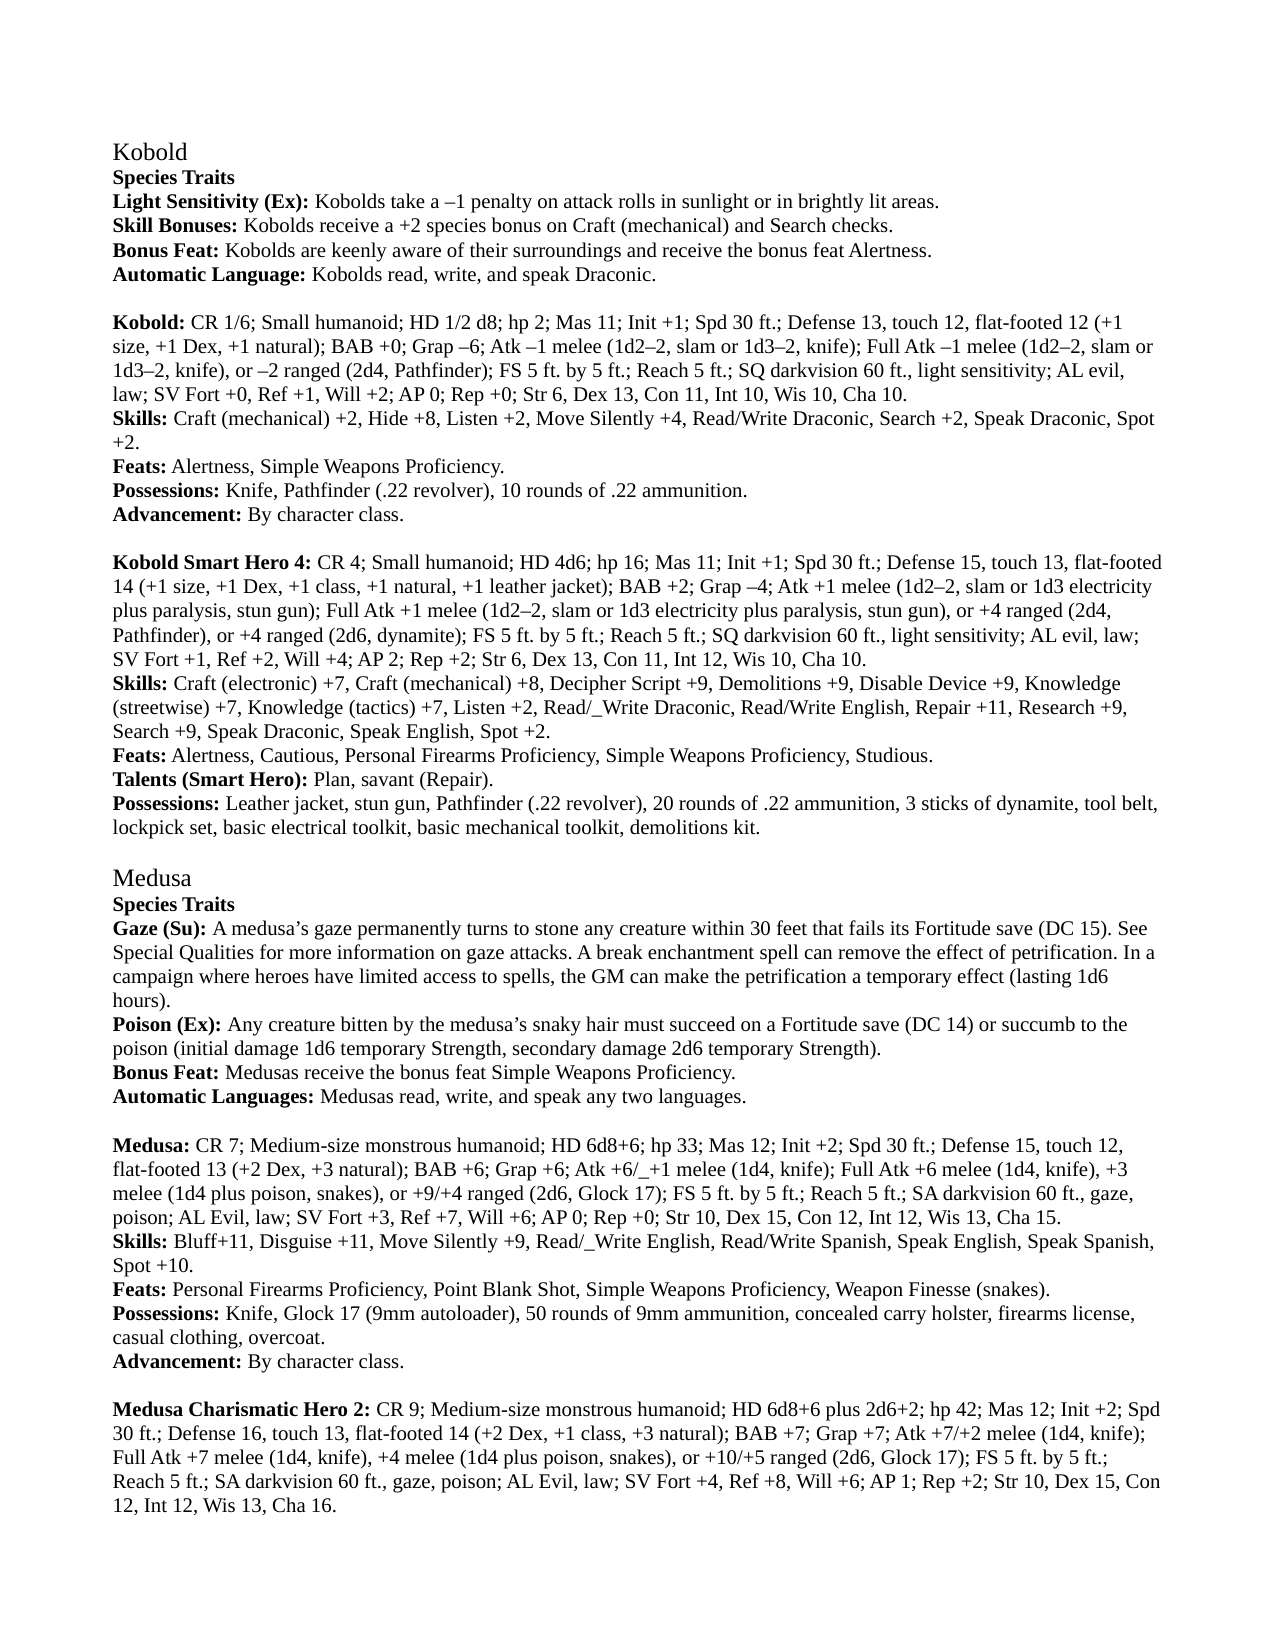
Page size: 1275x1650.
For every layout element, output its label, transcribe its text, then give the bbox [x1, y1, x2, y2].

text Feats: Alertness, Cautious, Personal Firearms Proficiency, Simple Weapons Proficiency, Studious. [112, 743, 1162, 767]
text Species Traits [112, 165, 1162, 189]
text Feats: Personal Firearms Proficiency, Point Blank Shot, Simple Weapons Proficiency, Weapon Finesse (snakes). [112, 1277, 1162, 1301]
subtitle Medusa [112, 863, 1162, 892]
text Skills: Craft (electronic) +7, Craft (mechanical) +8, Decipher Script +9, Demolitions +9, Disable Device +9, Knowledge (streetwise) +7, Knowledge (tactics) +7, Listen +2, Read/_Write Draconic, Read/Write English, Repair +11, Re­search +9, Search +9, Speak Draconic, Speak English, Spot +2. [112, 671, 1162, 743]
text Species Traits [112, 892, 1162, 916]
text Bonus Feat: Kobolds are keenly aware of their surroundings and receive the bonus feat Alertness. [112, 237, 1162, 262]
text Kobold: CR 1/6; Small humanoid; HD 1/2 d8; hp 2; Mas 11; Init +1; Spd 30 ft.; Defense 13, touch 12, flat-footed 12 (+1 size, +1 Dex, +1 natural); BAB +0; Grap –6; Atk –1 melee (1d2–2, slam or 1d3–2, knife); Full Atk –1 melee (1d2–2, slam or 1d3–2, knife), or –2 ranged (2d4, Pathfinder); FS 5 ft. by 5 ft.; Reach 5 ft.; SQ darkvision 60 ft., light sensitivity; AL evil, law; SV Fort +0, Ref +1, Will +2; AP 0; Rep +0; Str 6, Dex 13, Con 11, Int 10, Wis 10, Cha 10. [112, 310, 1162, 406]
text Feats: Alertness, Simple Weapons Proficiency. [112, 454, 1162, 478]
text Poison (Ex): Any creature bitten by the medusa’s snaky hair must succeed on a Fortitude save (DC 14) or succumb to the poison (initial damage 1d6 temporary Strength, secondary damage 2d6 temporary Strength). [112, 1012, 1162, 1060]
text Gaze (Su): A medusa’s gaze permanently turns to stone any creature within 30 feet that fails its Fortitude save (DC 15). See Special Qualities for more information on gaze attacks. A break enchantment spell can remove the effect of petrification. In a campaign where heroes have limited access to spells, the GM can make the petrification a temporary effect (lasting 1d6 hours). [112, 916, 1162, 1012]
subtitle Kobold [112, 137, 1162, 165]
text Skill Bonuses: Kobolds receive a +2 species bonus on Craft (mechanical) and Search checks. [112, 213, 1162, 237]
text Advancement: By char­acter class. [112, 1349, 1162, 1373]
text Light Sensitivity (Ex): Kobolds take a –1 penalty on attack rolls in sunlight or in brightly lit areas. [112, 189, 1162, 213]
text Skills: Craft (mechanical) +2, Hide +8, Listen +2, Move Silently +4, Read/Write Draconic, Search +2, Speak Draconic, Spot +2. [112, 406, 1162, 454]
text Medusa Charismatic Hero 2: CR 9; Medium-size monstrous humanoid; HD 6d8+6 plus 2d6+2; hp 42; Mas 12; Init +2; Spd 30 ft.; Defense 16, touch 13, flat-footed 14 (+2 Dex, +1 class, +3 natural); BAB +7; Grap +7; Atk +7/+2 melee (1d4, knife); Full Atk +7 melee (1d4, knife), +4 melee (1d4 plus poison, snakes), or +10/+5 ranged (2d6, Glock 17); FS 5 ft. by 5 ft.; Reach 5 ft.; SA darkvision 60 ft., gaze, poison; AL Evil, law; SV Fort +4, Ref +8, Will +6; AP 1; Rep +2; Str 10, Dex 15, Con 12, Int 12, Wis 13, Cha 16. [112, 1397, 1162, 1517]
text Automatic Language: Kobolds read, write, and speak Draconic. [112, 262, 1162, 286]
text Possessions: Leather jacket, stun gun, Pathfinder (.22 revolver), 20 rounds of .22 ammunition, 3 sticks of dynamite, tool belt, lockpick set, basic electrical toolkit, basic mechanical toolkit, demolitions kit. [112, 791, 1162, 839]
text Bonus Feat: Medusas receive the bonus feat Simple Weapons Proficiency. [112, 1060, 1162, 1084]
text Kobold Smart Hero 4: CR 4; Small humanoid; HD 4d6; hp 16; Mas 11; Init +1; Spd 30 ft.; Defense 15, touch 13, flat-footed 14 (+1 size, +1 Dex, +1 class, +1 natural, +1 leather jacket); BAB +2; Grap –4; Atk +1 melee (1d2–2, slam or 1d3 electricity plus paralysis, stun gun); Full Atk +1 melee (1d2–2, slam or 1d3 electricity plus paralysis, stun gun), or +4 ranged (2d4, Pathfinder), or +4 ranged (2d6, dynamite); FS 5 ft. by 5 ft.; Reach 5 ft.; SQ darkvision 60 ft., light sensitivity; AL evil, law; SV Fort +1, Ref +2, Will +4; AP 2; Rep +2; Str 6, Dex 13, Con 11, Int 12, Wis 10, Cha 10. [112, 550, 1162, 671]
text Skills: Bluff+11, Disguise +11, Move Silently +9, Read/_Write English, Read/Write Spanish, Speak English, Speak Spanish, Spot +10. [112, 1229, 1162, 1277]
text Advancement: By character class. [112, 502, 1162, 526]
text Possessions: Knife, Glock 17 (9mm autoloader), 50 rounds of 9mm ammunition, concealed carry holster, firearms license, casual clothing, overcoat. [112, 1301, 1162, 1349]
text Possessions: Knife, Pathfinder (.22 revolver), 10 rounds of .22 ammunition. [112, 478, 1162, 502]
text Talents (Smart Hero): Plan, savant (Repair). [112, 767, 1162, 791]
text Medusa: CR 7; Medium-size monstrous humanoid; HD 6d8+6; hp 33; Mas 12; Init +2; Spd 30 ft.; Defense 15, touch 12, flat-footed 13 (+2 Dex, +3 natural); BAB +6; Grap +6; Atk +6/_+1 melee (1d4, knife); Full Atk +6 melee (1d4, knife), +3 melee (1d4 plus poison, snakes), or +9/+4 ranged (2d6, Glock 17); FS 5 ft. by 5 ft.; Reach 5 ft.; SA darkvision 60 ft., gaze, poison; AL Evil, law; SV Fort +3, Ref +7, Will +6; AP 0; Rep +0; Str 10, Dex 15, Con 12, Int 12, Wis 13, Cha 15. [112, 1132, 1162, 1229]
text Automatic Languages: Medusas read, write, and speak any two languages. [112, 1084, 1162, 1108]
